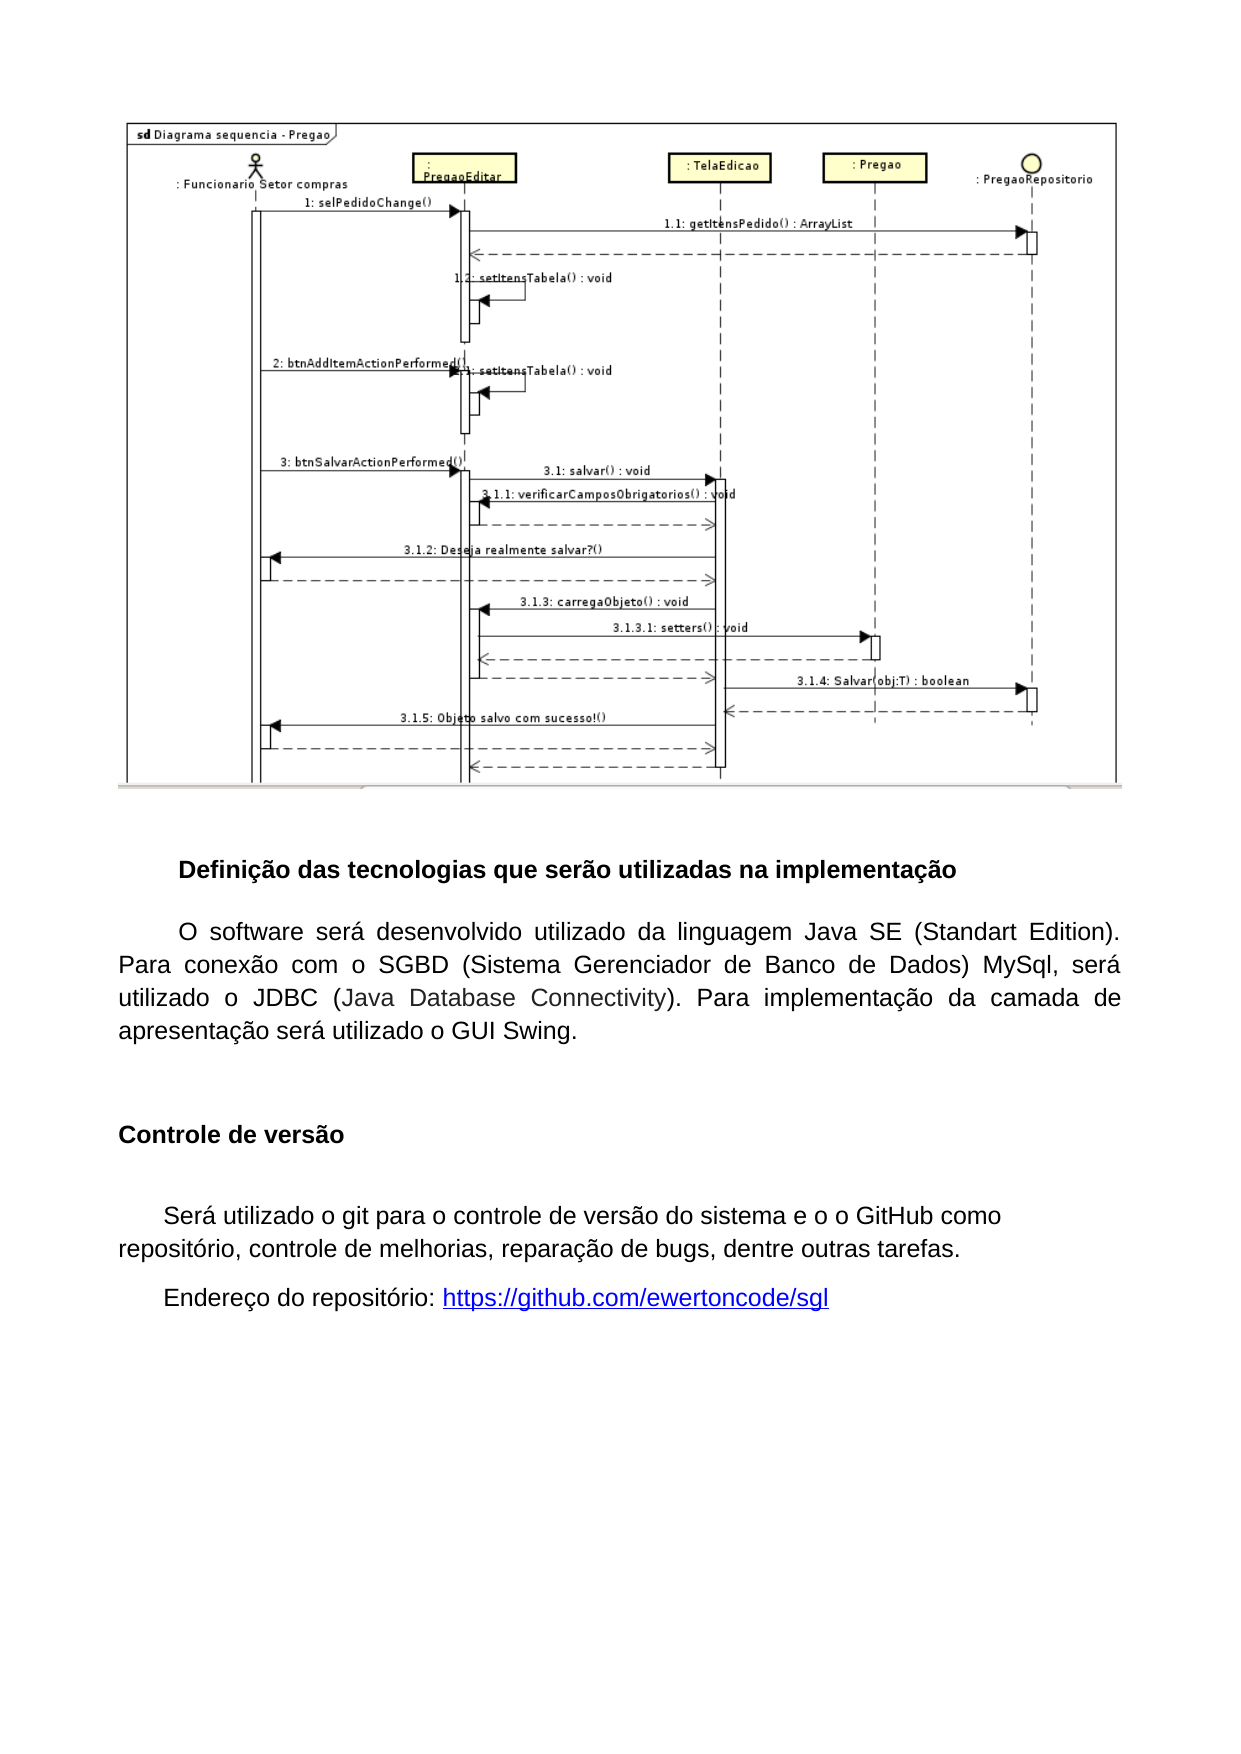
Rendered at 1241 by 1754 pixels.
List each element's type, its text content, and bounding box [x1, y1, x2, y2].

text O software será desenvolvido utilizado da linguagem Java SE (Standart Edition). Para conexão com o SGBD (Sistema Gerenciador de Banco de Dados) MySql, será utilizado o JDBC (Java Database Connectivity). Para implementação da camada de apresentação será utilizado o GUI Swing. [118, 917, 1122, 1045]
text Endereço do repositório: https://github.com/ewertoncode/sgl [118, 1283, 1122, 1311]
text Controle de versão [118, 1120, 1122, 1149]
text Definição das tecnologias que serão utilizadas na implementação [118, 855, 1122, 884]
picture [118, 118, 1123, 789]
text Será utilizado o git para o controle de versão do sistema e o o GitHub como repositório, controle de melhorias, reparação de bugs, dentre outras tarefas. [118, 1201, 1122, 1263]
